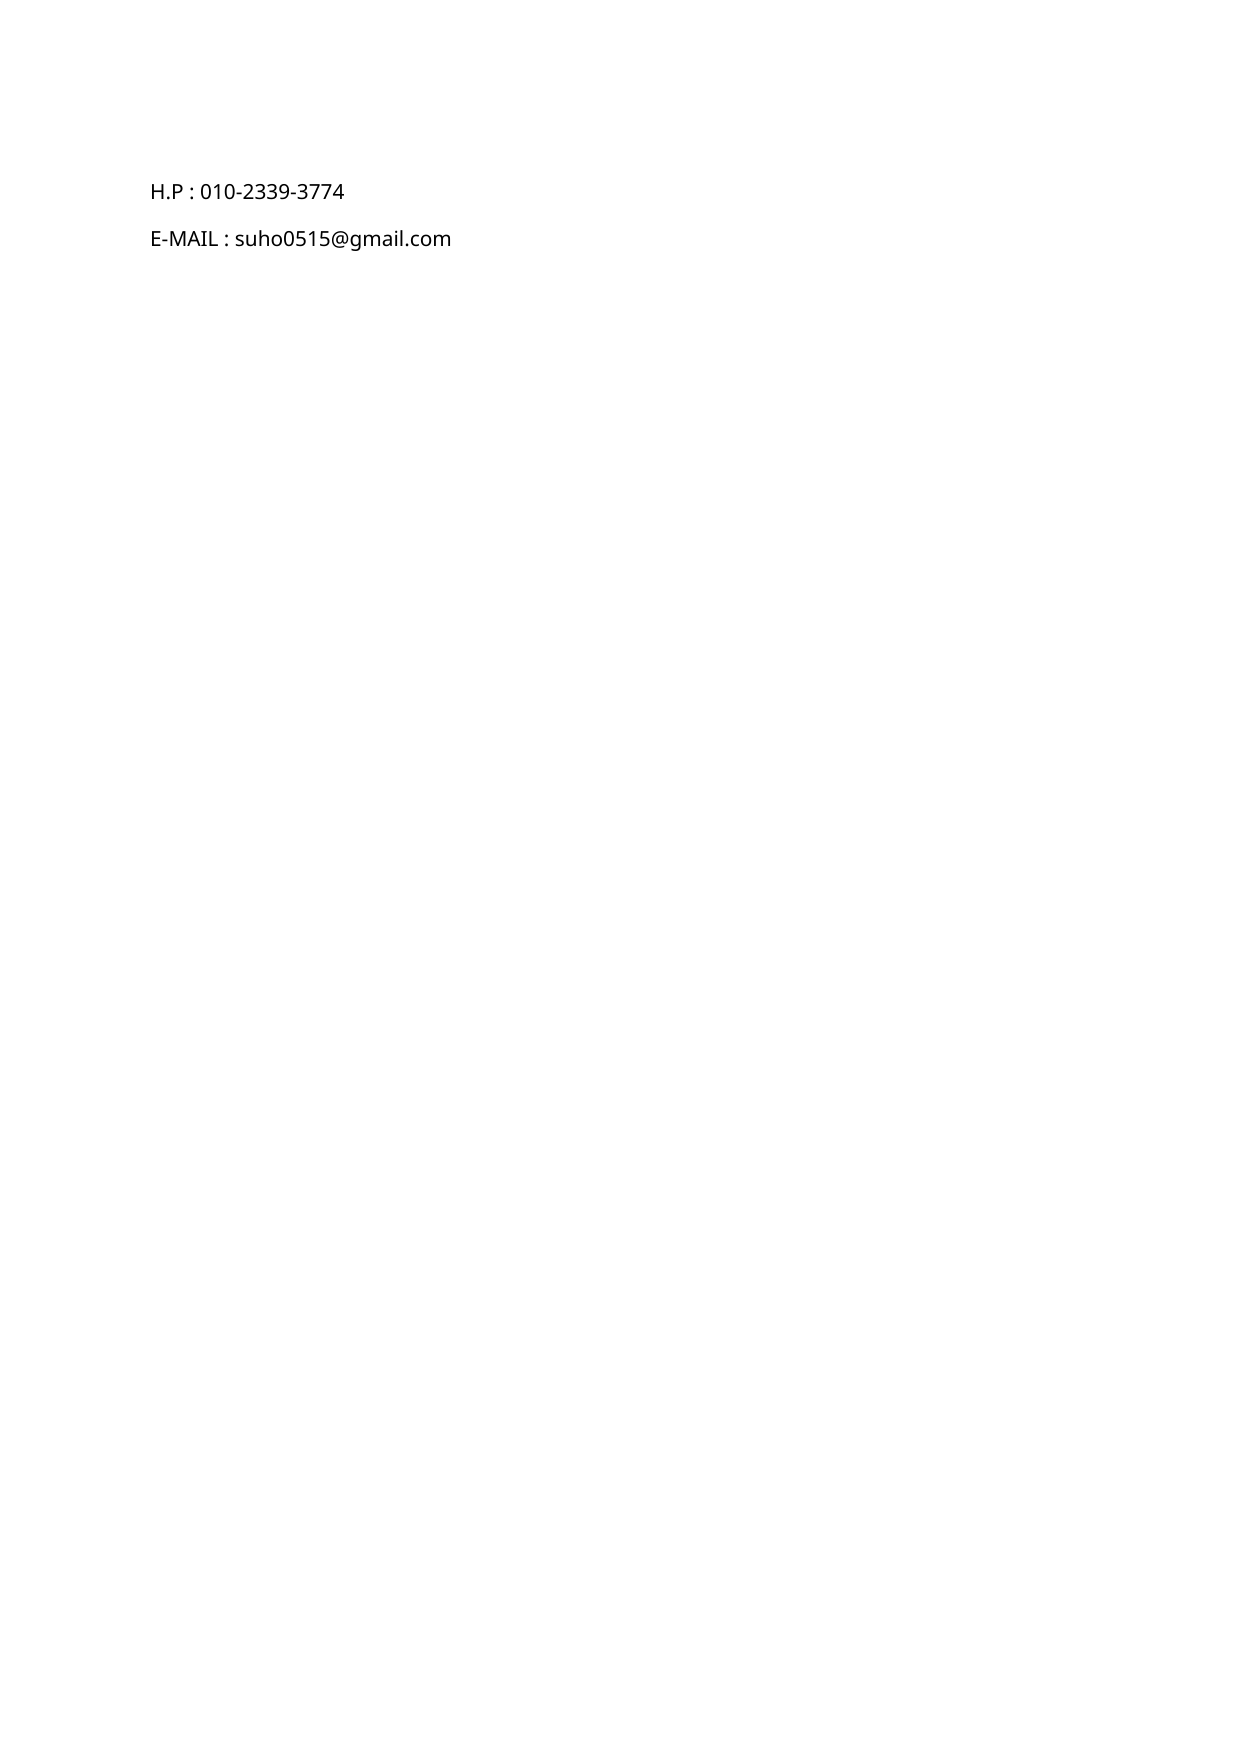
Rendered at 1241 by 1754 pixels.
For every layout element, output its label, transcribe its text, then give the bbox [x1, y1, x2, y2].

text H.P : 010-2339-3774 [150, 177, 1090, 206]
text E-MAIL : suho0515@gmail.com [150, 224, 1090, 253]
